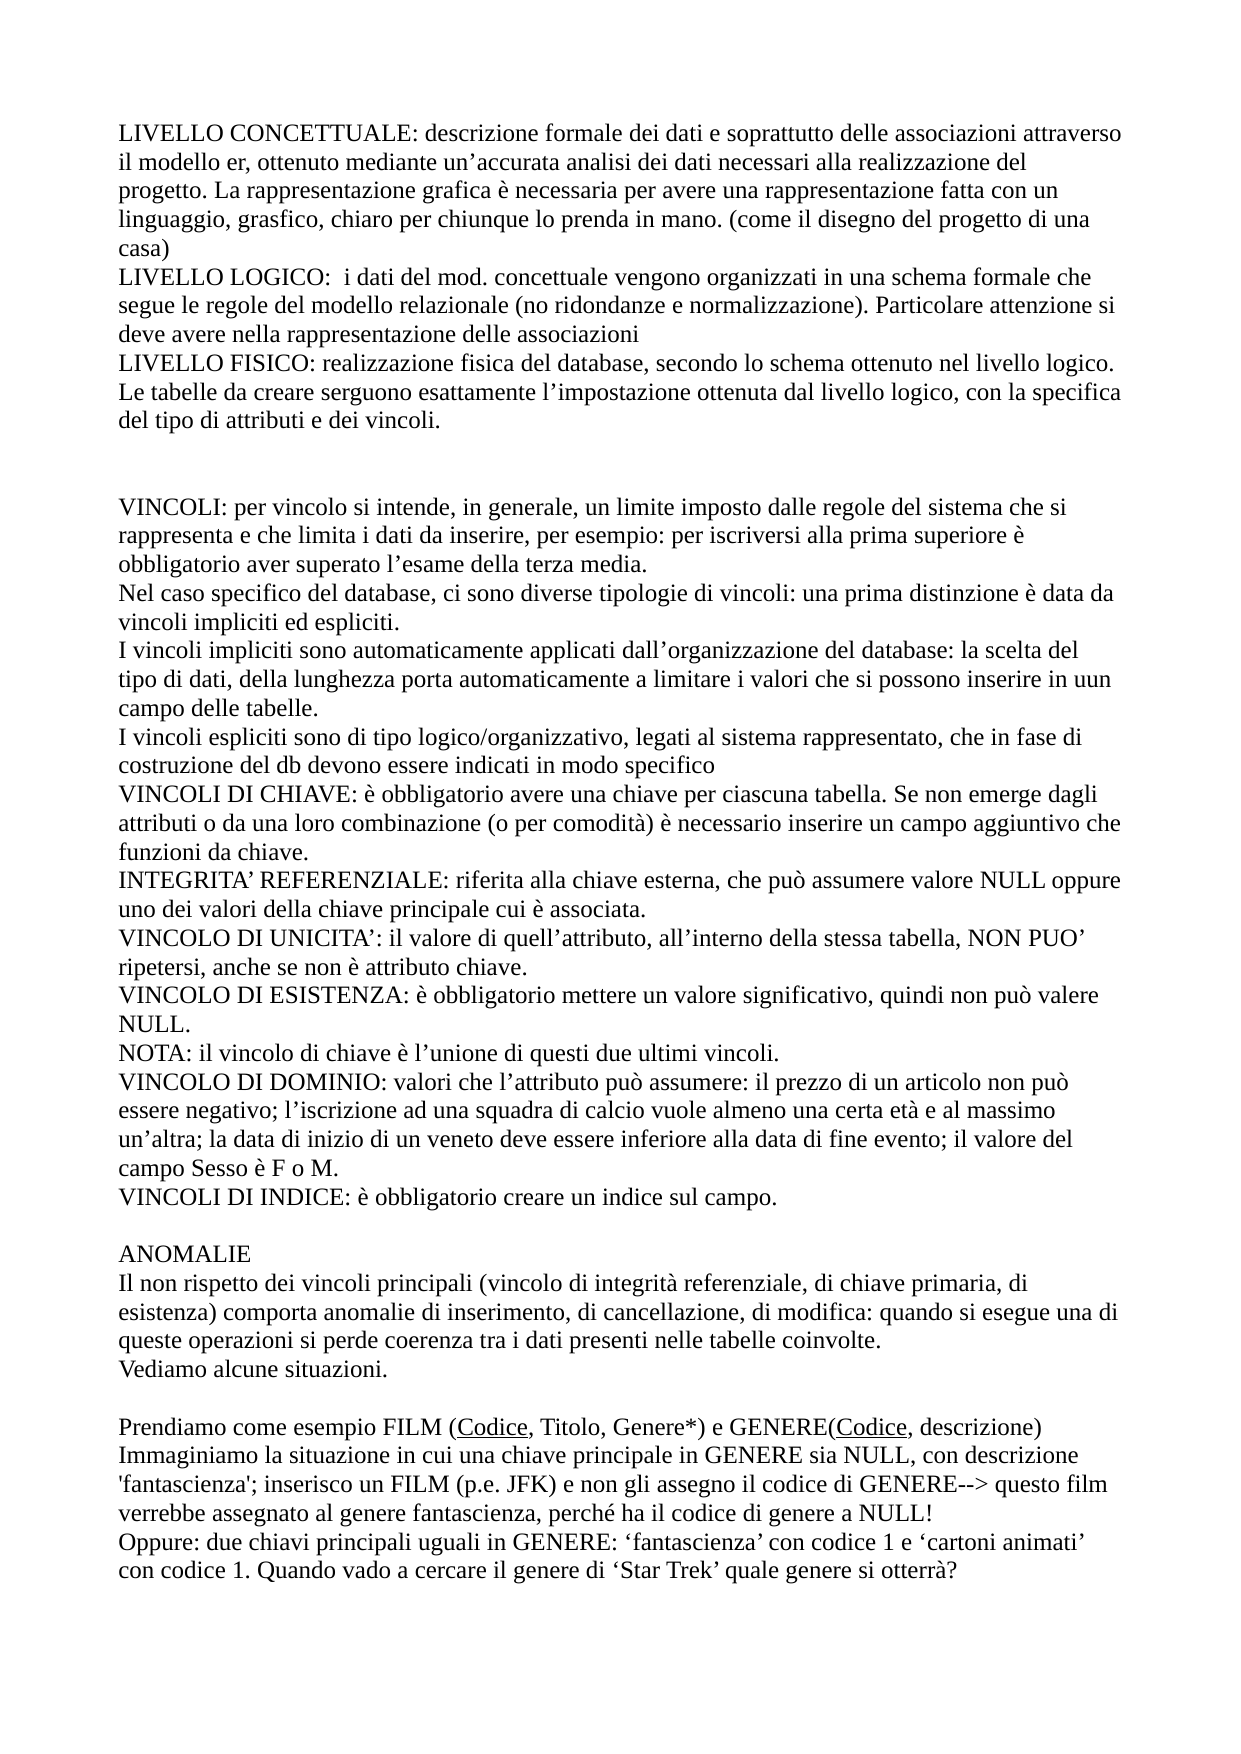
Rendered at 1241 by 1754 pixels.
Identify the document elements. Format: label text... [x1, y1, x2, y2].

text Vediamo alcune situazioni. [118, 1354, 1122, 1383]
text VINCOLI DI INDICE: è obbligatorio creare un indice sul campo. [118, 1182, 1122, 1211]
text VINCOLI: per vincolo si intende, in generale, un limite imposto dalle regole del sistema che si rappresenta e che limita i dati da inserire, per esempio: per iscriversi alla prima superiore è obbligatorio aver superato l’esame della terza media. [118, 492, 1122, 578]
text VINCOLO DI UNICITA’: il valore di quell’attributo, all’interno della stessa tabella, NON PUO’ ripetersi, anche se non è attributo chiave. [118, 923, 1122, 981]
text Le tabelle da creare serguono esattamente l’impostazione ottenuta dal livello logico, con la specifica del tipo di attributi e dei vincoli. [118, 377, 1122, 434]
text NOTA: il vincolo di chiave è l’unione di questi due ultimi vincoli. [118, 1038, 1122, 1067]
text VINCOLI DI CHIAVE: è obbligatorio avere una chiave per ciascuna tabella. Se non emerge dagli attributi o da una loro combinazione (o per comodità) è necessario inserire un campo aggiuntivo che funzioni da chiave. [118, 779, 1122, 866]
text LIVELLO FISICO: realizzazione fisica del database, secondo lo schema ottenuto nel livello logico. [118, 348, 1122, 377]
text ANOMALIE [118, 1239, 1122, 1268]
text VINCOLO DI ESISTENZA: è obbligatorio mettere un valore significativo, quindi non può valere NULL. [118, 981, 1122, 1038]
text I vincoli espliciti sono di tipo logico/organizzativo, legati al sistema rappresentato, che in fase di costruzione del db devono essere indicati in modo specifico [118, 722, 1122, 779]
text LIVELLO CONCETTUALE: descrizione formale dei dati e soprattutto delle associazioni attraverso il modello er, ottenuto mediante un’accurata analisi dei dati necessari alla realizzazione del progetto. La rappresentazione grafica è necessaria per avere una rappresentazione fatta con un linguaggio, grasfico, chiaro per chiunque lo prenda in mano. (come il disegno del progetto di una casa) [118, 118, 1122, 262]
text I vincoli impliciti sono automaticamente applicati dall’organizzazione del database: la scelta del tipo di dati, della lunghezza porta automaticamente a limitare i valori che si possono inserire in uun campo delle tabelle. [118, 636, 1122, 722]
text VINCOLO DI DOMINIO: valori che l’attributo può assumere: il prezzo di un articolo non può essere negativo; l’iscrizione ad una squadra di calcio vuole almeno una certa età e al massimo un’altra; la data di inizio di un veneto deve essere inferiore alla data di fine evento; il valore del campo Sesso è F o M. [118, 1067, 1122, 1182]
text Il non rispetto dei vincoli principali (vincolo di integrità referenziale, di chiave primaria, di esistenza) comporta anomalie di inserimento, di cancellazione, di modifica: quando si esegue una di queste operazioni si perde coerenza tra i dati presenti nelle tabelle coinvolte. [118, 1268, 1122, 1354]
text INTEGRITA’ REFERENZIALE: riferita alla chiave esterna, che può assumere valore NULL oppure uno dei valori della chiave principale cui è associata. [118, 866, 1122, 923]
text Nel caso specifico del database, ci sono diverse tipologie di vincoli: una prima distinzione è data da vincoli impliciti ed espliciti. [118, 578, 1122, 636]
text Oppure: due chiavi principali uguali in GENERE: ‘fantascienza’ con codice 1 e ‘cartoni animati’ con codice 1. Quando vado a cercare il genere di ‘Star Trek’ quale genere si otterrà? [118, 1527, 1122, 1584]
text LIVELLO LOGICO: i dati del mod. concettuale vengono organizzati in una schema formale che segue le regole del modello relazionale (no ridondanze e normalizzazione). Particolare attenzione si deve avere nella rappresentazione delle associazioni [118, 262, 1122, 348]
text Prendiamo come esempio FILM (Codice, Titolo, Genere*) e GENERE(Codice, descrizione) [118, 1412, 1122, 1441]
text Immaginiamo la situazione in cui una chiave principale in GENERE sia NULL, con descrizione 'fantascienza'; inserisco un FILM (p.e. JFK) e non gli assegno il codice di GENERE--> questo film verrebbe assegnato al genere fantascienza, perché ha il codice di genere a NULL! [118, 1441, 1122, 1527]
